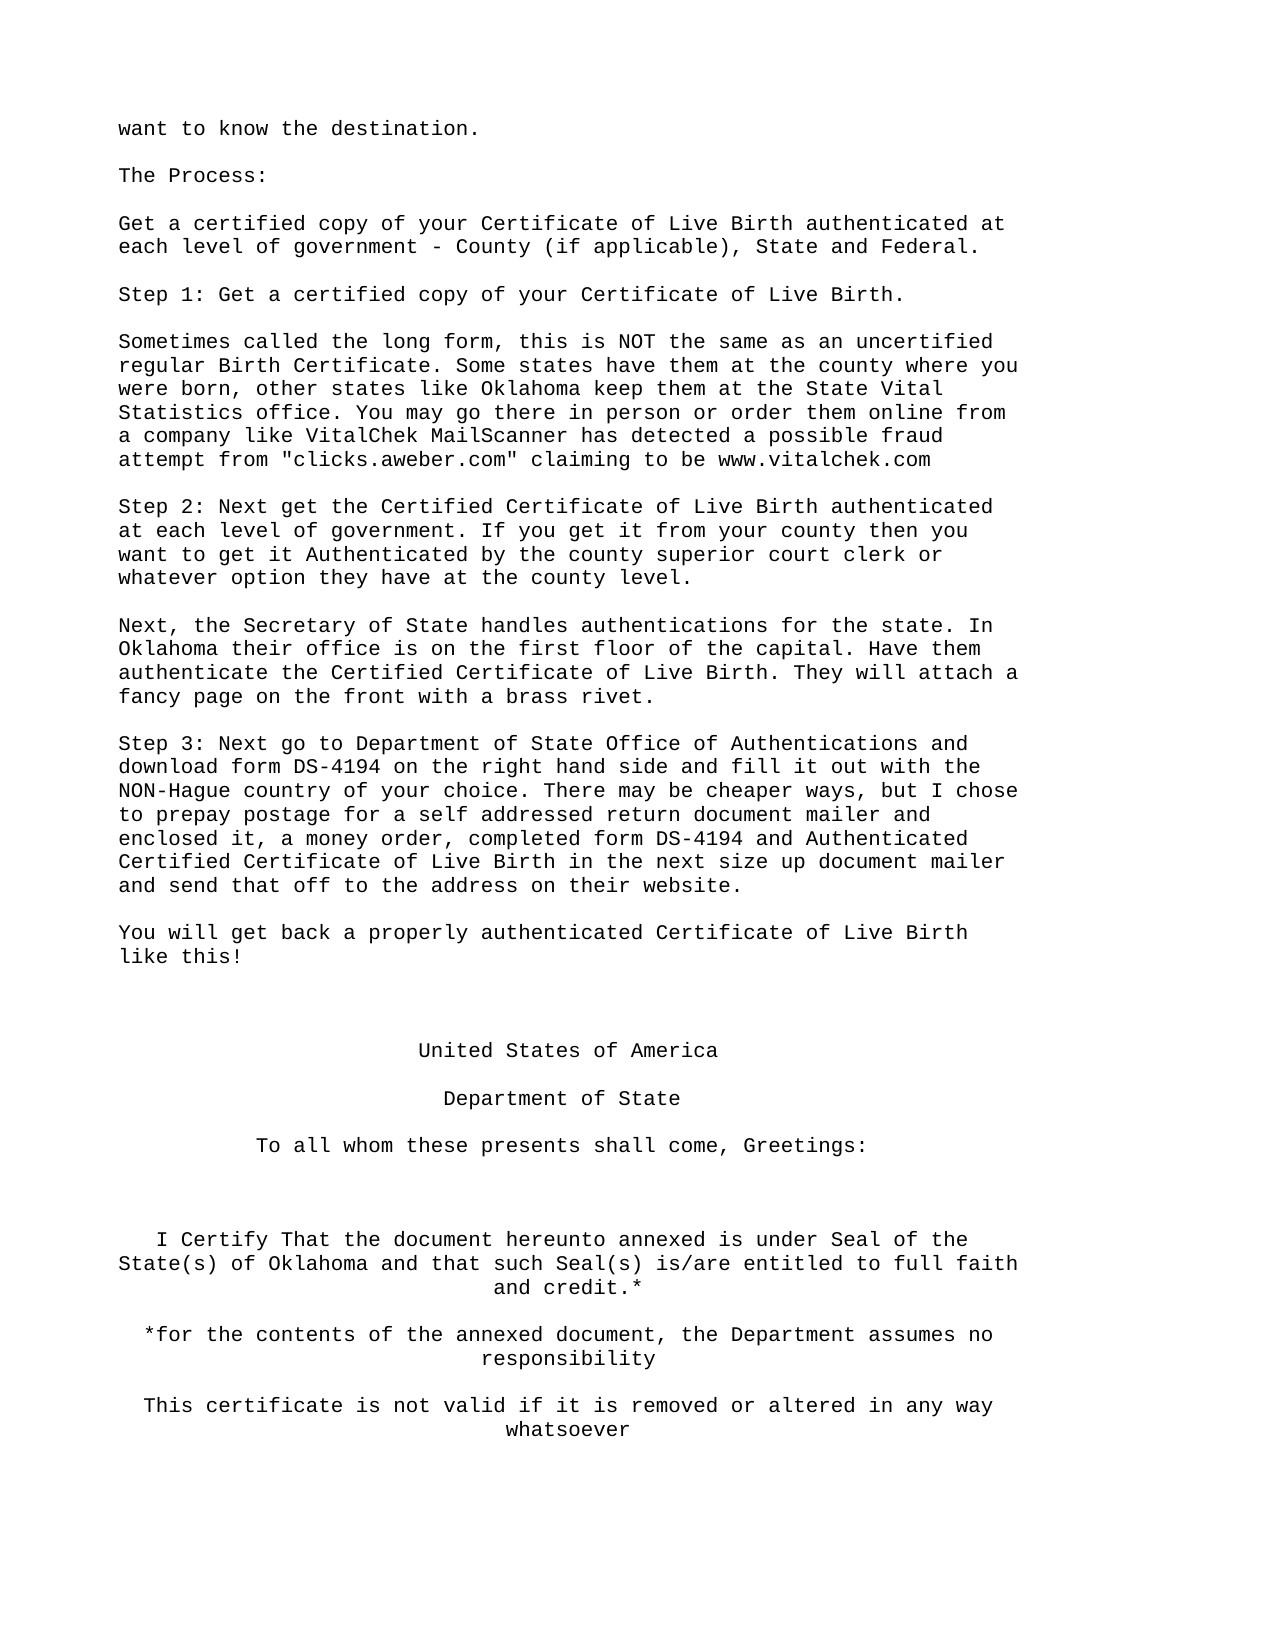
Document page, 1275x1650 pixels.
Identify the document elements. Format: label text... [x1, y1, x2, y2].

text and send that off to the address on their website. [118, 875, 1157, 898]
text You will get back a properly authenticated Certificate of Live Birth [118, 922, 1157, 946]
text fancy page on the front with a brass rivet. [118, 686, 1157, 709]
text Step 1: Get a certified copy of your Certificate of Live Birth. [118, 284, 1157, 307]
text and credit.* [118, 1277, 1157, 1300]
text authenticate the Certified Certificate of Live Birth. They will attach a [118, 662, 1157, 686]
text Next, the Secretary of State handles authentications for the state. In [118, 615, 1157, 638]
text United States of America [118, 1040, 1157, 1064]
text were born, other states like Oklahoma keep them at the State Vital [118, 378, 1157, 402]
text each level of government - County (if applicable), State and Federal. [118, 236, 1157, 260]
text Oklahoma their office is on the first floor of the capital. Have them [118, 638, 1157, 662]
text Certified Certificate of Live Birth in the next size up document mailer [118, 851, 1157, 875]
text whatsoever [118, 1419, 1157, 1442]
text a company like VitalChek MailScanner has detected a possible fraud [118, 426, 1157, 449]
text This certificate is not valid if it is removed or altered in any way [118, 1395, 1157, 1419]
text attempt from "clicks.aweber.com" claiming to be www.vitalchek.com [118, 449, 1157, 473]
text to prepay postage for a self addressed return document mailer and [118, 804, 1157, 827]
text To all whom these presents shall come, Greetings: [118, 1135, 1157, 1158]
text The Process: [118, 165, 1157, 189]
text Step 3: Next go to Department of State Office of Authentications and [118, 733, 1157, 757]
text at each level of government. If you get it from your county then you [118, 520, 1157, 544]
text Step 2: Next get the Certified Certificate of Live Birth authenticated [118, 496, 1157, 520]
text responsibility [118, 1348, 1157, 1371]
text whatever option they have at the county level. [118, 567, 1157, 591]
text download form DS-4194 on the right hand side and fill it out with the [118, 757, 1157, 780]
text *for the contents of the annexed document, the Department assumes no [118, 1324, 1157, 1348]
text I Certify That the document hereunto annexed is under Seal of the [118, 1229, 1157, 1253]
text Sometimes called the long form, this is NOT the same as an uncertified [118, 331, 1157, 354]
text regular Birth Certificate. Some states have them at the county where you [118, 354, 1157, 378]
text want to get it Authenticated by the county superior court clerk or [118, 544, 1157, 567]
text Department of State [118, 1088, 1157, 1111]
text enclosed it, a money order, completed form DS-4194 and Authenticated [118, 827, 1157, 851]
text State(s) of Oklahoma and that such Seal(s) is/are entitled to full faith [118, 1253, 1157, 1277]
text want to know the destination. [118, 118, 1157, 142]
text like this! [118, 946, 1157, 969]
text NON-Hague country of your choice. There may be cheaper ways, but I chose [118, 780, 1157, 804]
text Get a certified copy of your Certificate of Live Birth authenticated at [118, 213, 1157, 236]
text Statistics office. You may go there in person or order them online from [118, 402, 1157, 426]
